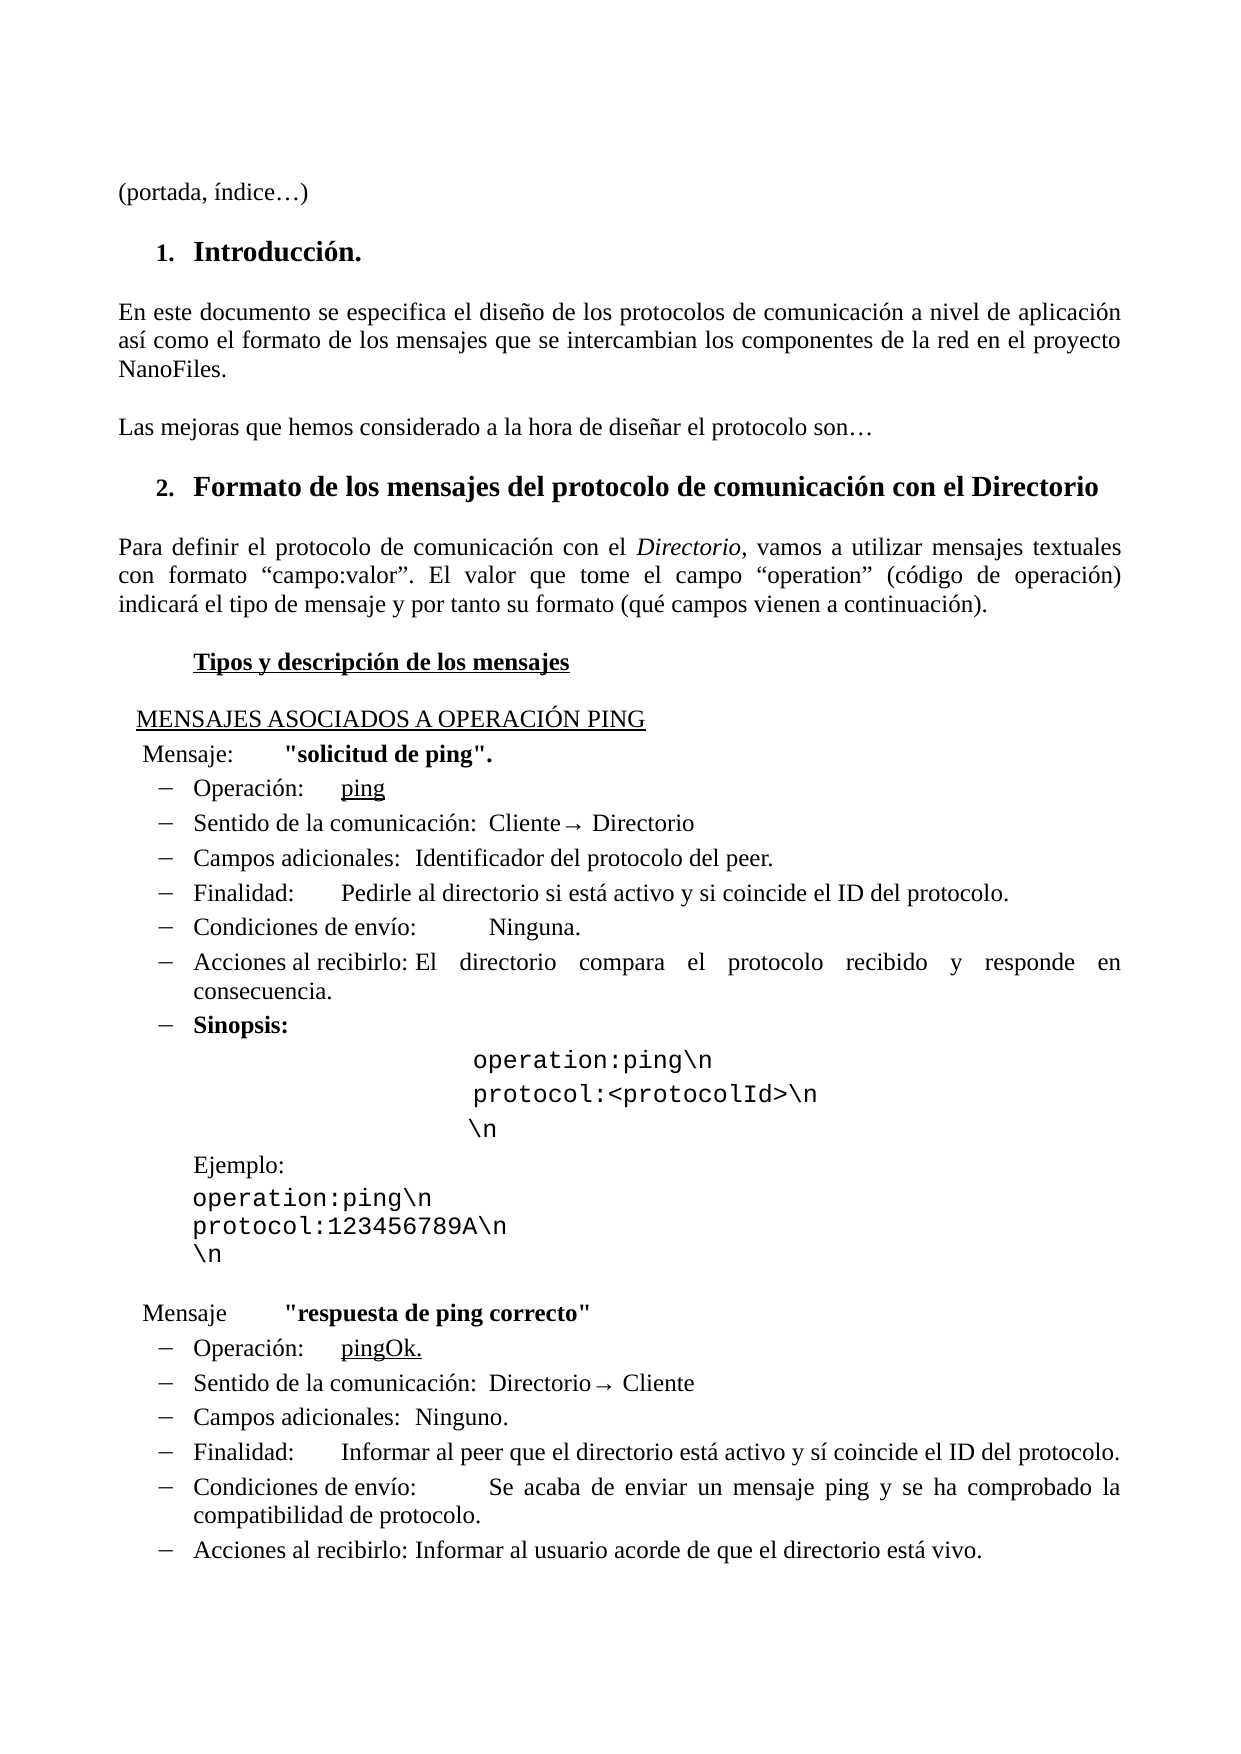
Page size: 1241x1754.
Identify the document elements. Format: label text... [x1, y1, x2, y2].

list Introducción. [156, 234, 1122, 268]
text (portada, índice…) [118, 177, 1122, 206]
list Acciones al recibirlo: Informar al usuario acorde de que el directorio está vivo. [156, 1535, 1122, 1564]
text operation:ping\n [118, 1185, 1122, 1213]
list Formato de los mensajes del protocolo de comunicación con el Directorio [156, 469, 1122, 503]
text \n [193, 1116, 1122, 1144]
list Condiciones de envío: Se acaba de enviar un mensaje ping y se ha comprobado la compatibilidad de protocolo. [156, 1472, 1122, 1529]
list Finalidad: Pedirle al directorio si está activo y si coincide el ID del protocolo. [156, 878, 1122, 906]
list Operación: ping [156, 773, 1122, 802]
text \n [118, 1242, 1122, 1270]
list Sinopsis: [156, 1010, 1122, 1039]
text En este documento se especifica el diseño de los protocolos de comunicación a nivel de aplicación así como el formato de los mensajes que se intercambian los componentes de la red en el proyecto NanoFiles. [118, 297, 1122, 383]
text operation:ping\n [193, 1045, 1122, 1076]
list Campos adicionales: Identificador del protocolo del peer. [156, 843, 1122, 872]
text Las mejoras que hemos considerado a la hora de diseñar el protocolo son… [118, 412, 1122, 441]
list Sentido de la comunicación: Directorio→ Cliente [156, 1368, 1122, 1397]
list Sentido de la comunicación: Cliente→ Directorio [156, 808, 1122, 837]
text Mensaje: "solicitud de ping". [136, 739, 1122, 768]
text protocol:<protocolId>\n [193, 1082, 1122, 1110]
list Campos adicionales: Ninguno. [156, 1402, 1122, 1431]
text Tipos y descripción de los mensajes [193, 647, 1122, 675]
text Para definir el protocolo de comunicación con el Directorio, vamos a utilizar mensajes textuales con formato “campo:valor”. El valor que tome el campo “operation” (código de operación) indicará el tipo de mensaje y por tanto su formato (qué campos vienen a continuación). [118, 532, 1122, 618]
text MENSAJES ASOCIADOS A OPERACIÓN PING [136, 704, 1122, 733]
text protocol:123456789A\n [118, 1213, 1122, 1242]
list Condiciones de envío: Ninguna. [156, 912, 1122, 941]
list Finalidad: Informar al peer que el directorio está activo y sí coincide el ID del protocolo. [156, 1437, 1122, 1466]
list Ejemplo: [193, 1150, 1122, 1179]
text Mensaje "respuesta de ping correcto" [136, 1298, 1122, 1327]
list Acciones al recibirlo: El directorio compara el protocolo recibido y responde en consecuencia. [156, 947, 1122, 1004]
list Operación: pingOk. [156, 1333, 1122, 1362]
